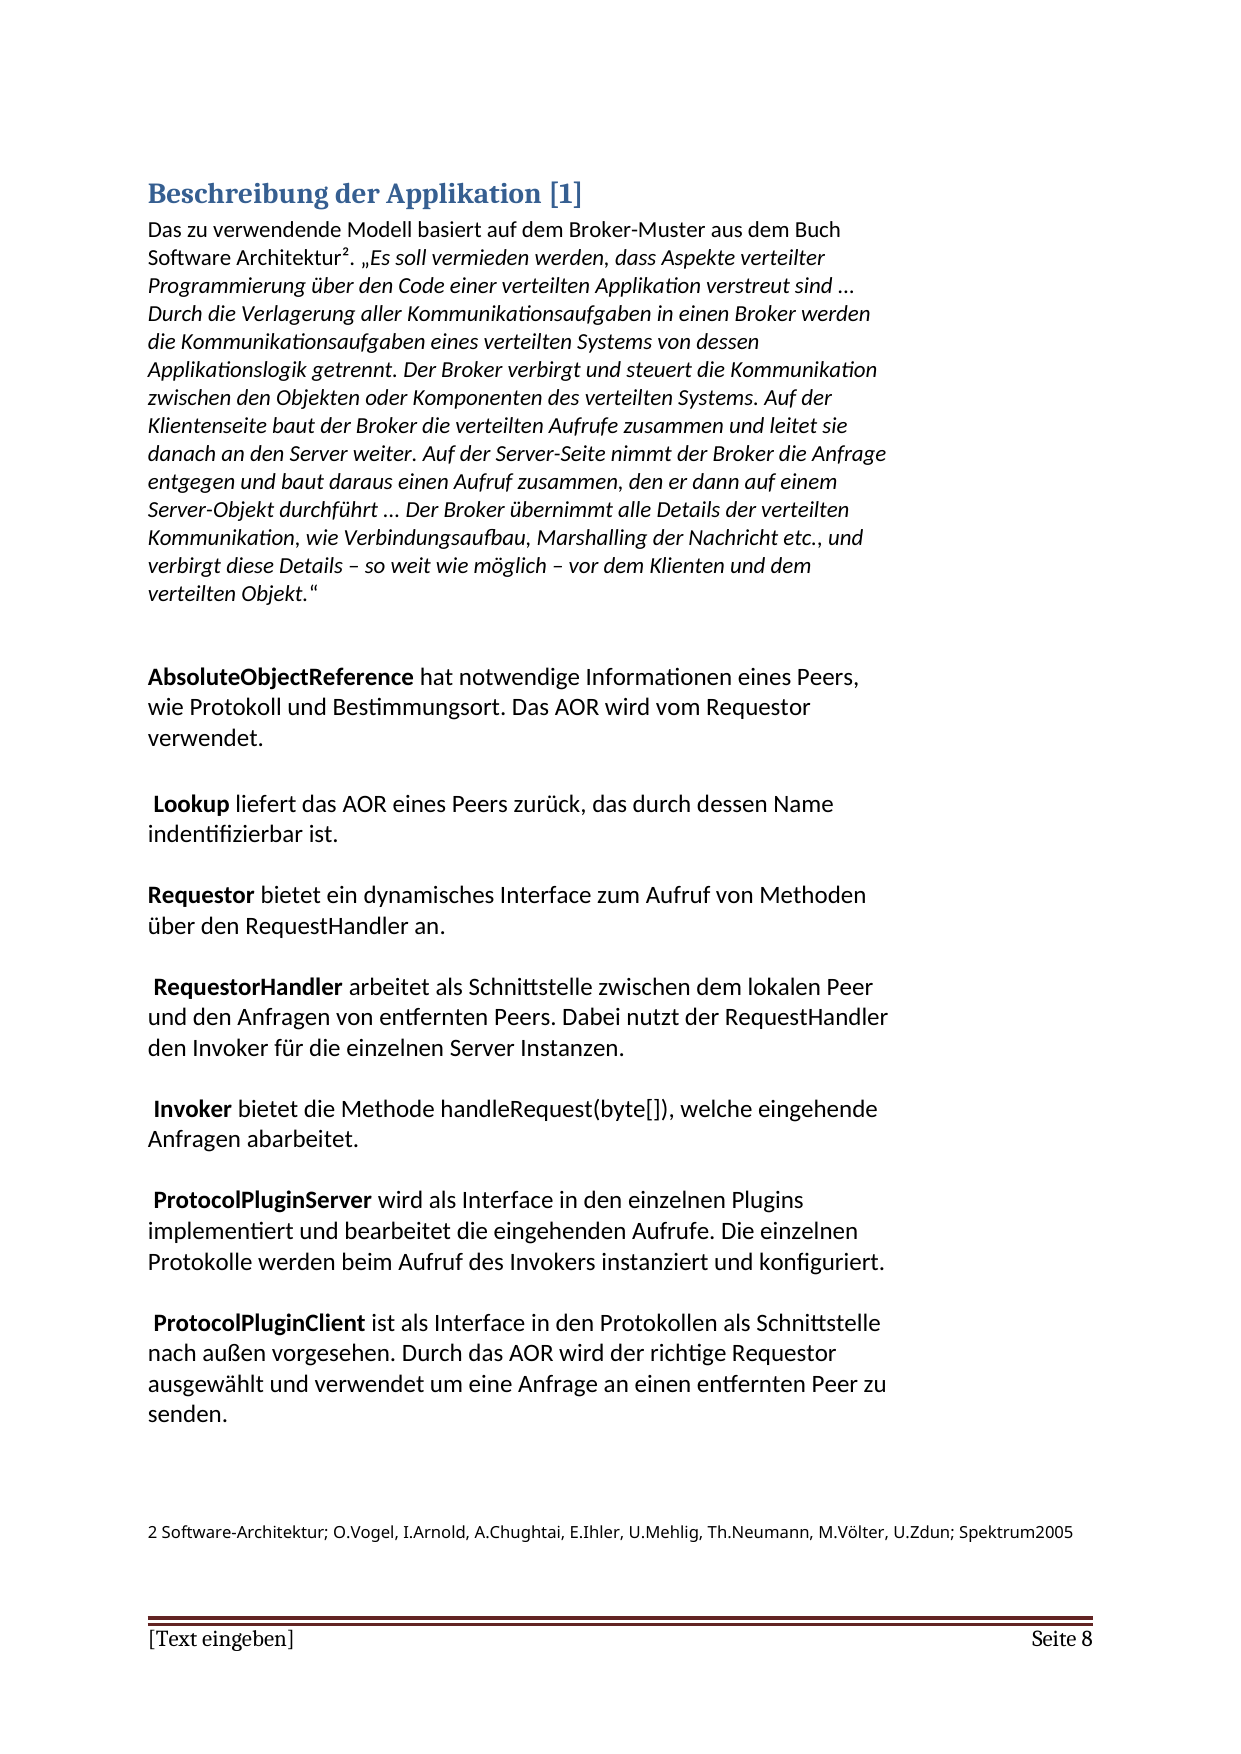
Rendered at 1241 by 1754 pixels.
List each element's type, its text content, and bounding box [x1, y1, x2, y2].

text nach außen vorgesehen. Durch das AOR wird der richtige Requestor [148, 1337, 1093, 1368]
text implementiert und bearbeitet die eingehenden Aufrufe. Die einzelnen [148, 1215, 1093, 1246]
text verteilten Objekt.“ [148, 579, 1093, 608]
text Software Architektur². „Es soll vermieden werden, dass Aspekte verteilter [148, 243, 1093, 271]
text zwischen den Objekten oder Komponenten des verteilten Systems. Auf der [148, 383, 1093, 411]
text Server-Objekt durchführt ... Der Broker übernimmt alle Details der verteilten [148, 496, 1093, 523]
text senden. [148, 1398, 1093, 1429]
text Durch die Verlagerung aller Kommunikationsaufgaben in einen Broker werden [148, 299, 1093, 327]
text Kommunikation, wie Verbindungsaufbau, Marshalling der Nachricht etc., und [148, 523, 1093, 552]
text danach an den Server weiter. Auf der Server-Seite nimmt der Broker die Anfrage [148, 439, 1093, 467]
text den Invoker für die einzelnen Server Instanzen. [148, 1032, 1093, 1062]
text indentifizierbar ist. [148, 818, 1093, 849]
text Programmierung über den Code einer verteilten Applikation verstreut sind ... [148, 271, 1093, 299]
text wie Protokoll und Bestimmungsort. Das AOR wird vom Requestor [148, 691, 1093, 722]
text RequestorHandler arbeitet als Schnittstelle zwischen dem lokalen Peer [148, 971, 1093, 1001]
text Lookup liefert das AOR eines Peers zurück, das durch dessen Name [148, 788, 1093, 818]
text Invoker bietet die Methode handleRequest(byte[]), welche eingehende [148, 1093, 1093, 1123]
text AbsoluteObjectReference hat notwendige Informationen eines Peers, [148, 661, 1093, 691]
text ausgewählt und verwendet um eine Anfrage an einen entfernten Peer zu [148, 1368, 1093, 1398]
text über den RequestHandler an. [148, 910, 1093, 940]
text 2 Software-Architektur; O.Vogel, I.Arnold, A.Chughtai, E.Ihler, U.Mehlig, Th.Neumann, M.Völter, U.Zdun; Spektrum2005 [148, 1520, 1093, 1543]
text Das zu verwendende Modell basiert auf dem Broker-Muster aus dem Buch [148, 215, 1093, 243]
text die Kommunikationsaufgaben eines verteilten Systems von dessen [148, 327, 1093, 355]
text Requestor bietet ein dynamisches Interface zum Aufruf von Methoden [148, 879, 1093, 910]
text verwendet. [148, 722, 1093, 752]
text Protokolle werden beim Aufruf des Invokers instanziert und konfiguriert. [148, 1246, 1093, 1276]
text ProtocolPluginClient ist als Interface in den Protokollen als Schnittstelle [148, 1307, 1093, 1337]
text Anfragen abarbeitet. [148, 1123, 1093, 1154]
text Applikationslogik getrennt. Der Broker verbirgt und steuert die Kommunikation [148, 355, 1093, 383]
text entgegen und baut daraus einen Aufruf zusammen, den er dann auf einem [148, 467, 1093, 496]
text Klientenseite baut der Broker die verteilten Aufrufe zusammen und leitet sie [148, 411, 1093, 439]
subtitle Beschreibung der Applikation [1] [148, 177, 1093, 210]
text ProtocolPluginServer wird als Interface in den einzelnen Plugins [148, 1184, 1093, 1215]
text verbirgt diese Details – so weit wie möglich – vor dem Klienten und dem [148, 552, 1093, 579]
text und den Anfragen von entfernten Peers. Dabei nutzt der RequestHandler [148, 1001, 1093, 1032]
